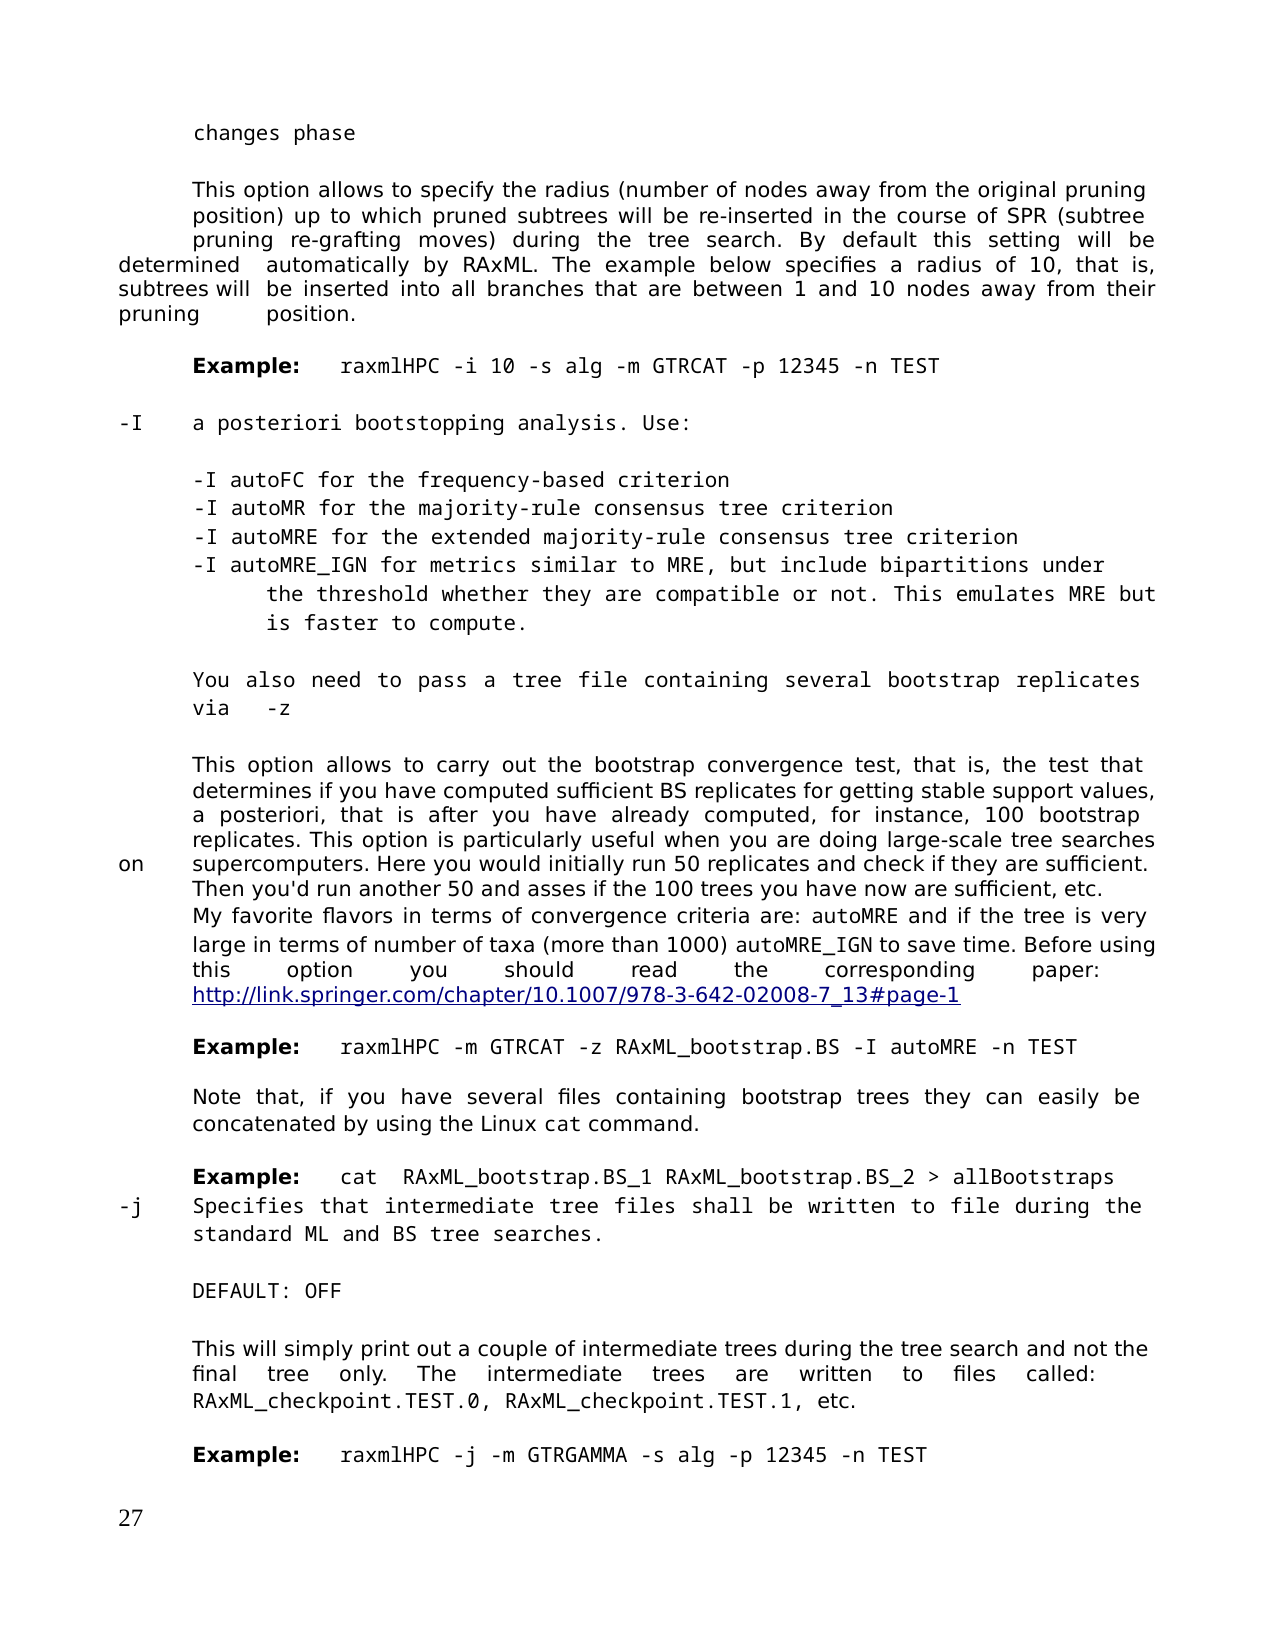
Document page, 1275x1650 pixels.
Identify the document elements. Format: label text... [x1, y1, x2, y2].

text -I autoMR for the majority-rule consensus tree criterion [118, 493, 1157, 522]
text -I a posteriori bootstopping analysis. Use: [118, 408, 1157, 436]
text This will simply print out a couple of intermediate trees during the tree search and not the final tree only. The intermediate trees are written to files called: RAxML_checkpoint.TEST.0, RAxML_checkpoint.TEST.1, etc. [118, 1333, 1157, 1415]
text You also need to pass a tree file containing several bootstrap replicates via -z [118, 664, 1157, 722]
text -j Specifies that intermediate tree files shall be written to file during the standard ML and BS tree searches. [118, 1191, 1157, 1248]
text My favorite flavors in terms of convergence criteria are: autoMRE and if the tree is very large in terms of number of taxa (more than 1000) autoMRE_IGN to save time. Before using this option you should read the corresponding paper: http://link.springer.com/chapter/10.1007/978-3-642-02008-7_13#page-1 [118, 901, 1157, 1007]
text Example: cat RAxML_bootstrap.BS_1 RAxML_bootstrap.BS_2 > allBootstraps [118, 1162, 1157, 1191]
text DEFAULT: OFF [118, 1276, 1157, 1305]
text This option allows to specify the radius (number of nodes away from the original pruning position) up to which pruned subtrees will be re-inserted in the course of SPR (subtree pruning re-grafting moves) during the tree search. By default this setting will be determined automatically by RAxML. The example below specifies a radius of 10, that is, subtrees will be inserted into all branches that are between 1 and 10 nodes away from their pruning position. [118, 175, 1157, 326]
text Example: raxmlHPC -i 10 -s alg -m GTRCAT -p 12345 -n TEST [118, 351, 1157, 379]
text This option allows to carry out the bootstrap convergence test, that is, the test that determines if you have computed sufficient BS replicates for getting stable support values, a posteriori, that is after you have already computed, for instance, 100 bootstrap replicates. This option is particularly useful when you are doing large-scale tree searches on supercomputers. Here you would initially run 50 replicates and check if they are sufficient. Then you'd run another 50 and asses if the 100 trees you have now are sufficient, etc. [118, 750, 1157, 901]
text -I autoFC for the frequency-based criterion [118, 465, 1157, 493]
text Note that, if you have several files containing bootstrap trees they can easily be concatenated by using the Linux cat command. [118, 1085, 1157, 1138]
text -I autoMRE_IGN for metrics similar to MRE, but include bipartitions under the threshold whether they are compatible or not. This emulates MRE but is faster to compute. [118, 550, 1157, 636]
text Example: raxmlHPC -j -m GTRGAMMA -s alg -p 12345 -n TEST [118, 1439, 1157, 1468]
text Example: raxmlHPC -m GTRCAT -z RAxML_bootstrap.BS -I autoMRE -n TEST [118, 1032, 1157, 1060]
text -I autoMRE for the extended majority-rule consensus tree criterion [118, 522, 1157, 550]
text changes phase [118, 118, 1157, 147]
